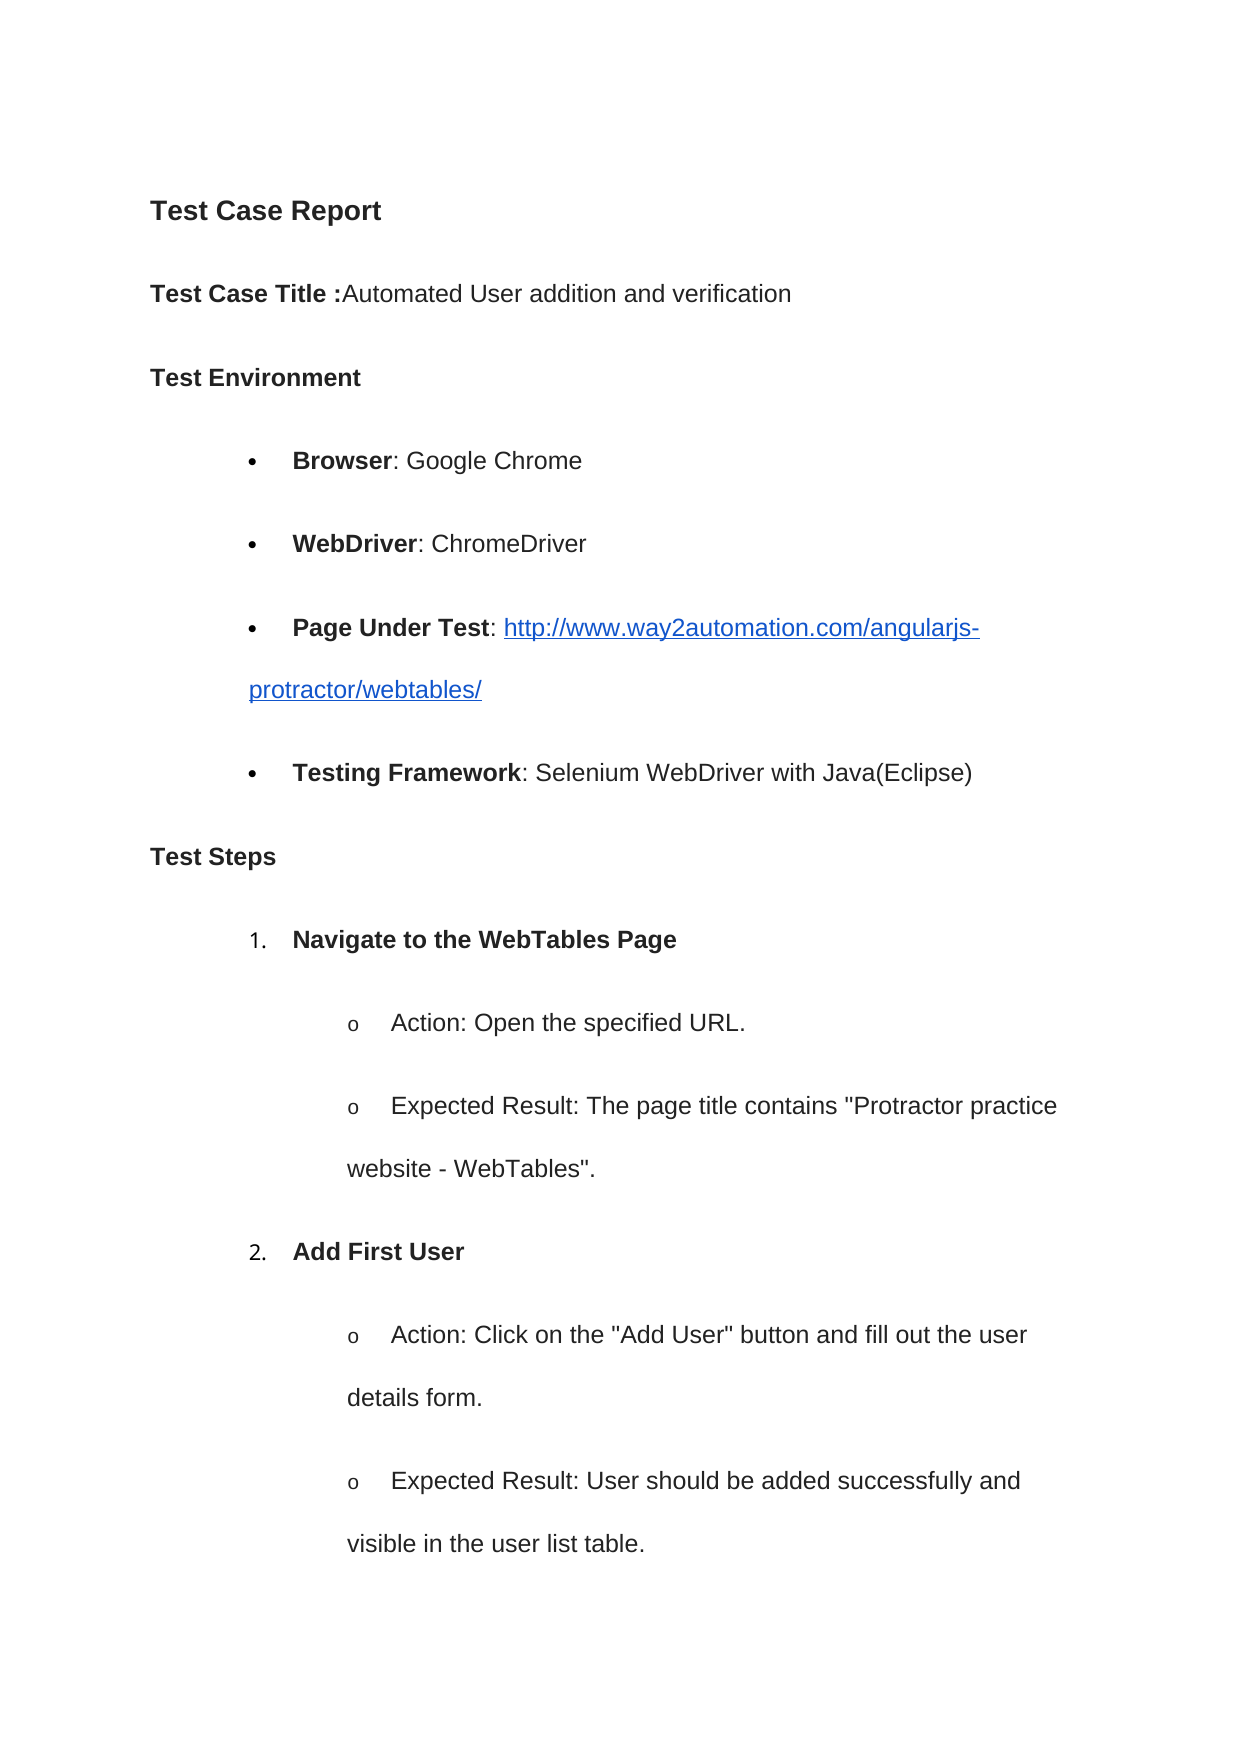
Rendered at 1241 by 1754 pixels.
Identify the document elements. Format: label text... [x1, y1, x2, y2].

list Action: Click on the "Add User" button and fill out the user details form. [347, 1294, 1090, 1419]
subtitle Test Environment [150, 335, 1090, 398]
list Expected Result: The page title contains "Protractor practice website - WebTables". [347, 1064, 1090, 1189]
list Expected Result: User should be added successfully and visible in the user list table. [347, 1439, 1090, 1564]
list Add First User [248, 1210, 1090, 1273]
list Testing Framework: Selenium WebDriver with Java(Eclipse) [248, 731, 1090, 794]
list Action: Open the specified URL. [347, 981, 1090, 1044]
subtitle Test Steps [150, 814, 1090, 877]
subtitle Test Case Title :Automated User addition and verification [150, 252, 1090, 314]
list Browser: Google Chrome [248, 419, 1090, 481]
subtitle Test Case Report [150, 169, 1090, 231]
list Page Under Test: http://www.way2automation.com/angularjs-protractor/webtables/ [248, 585, 1090, 710]
list WebDriver: ChromeDriver [248, 502, 1090, 564]
list Navigate to the WebTables Page [248, 898, 1090, 960]
